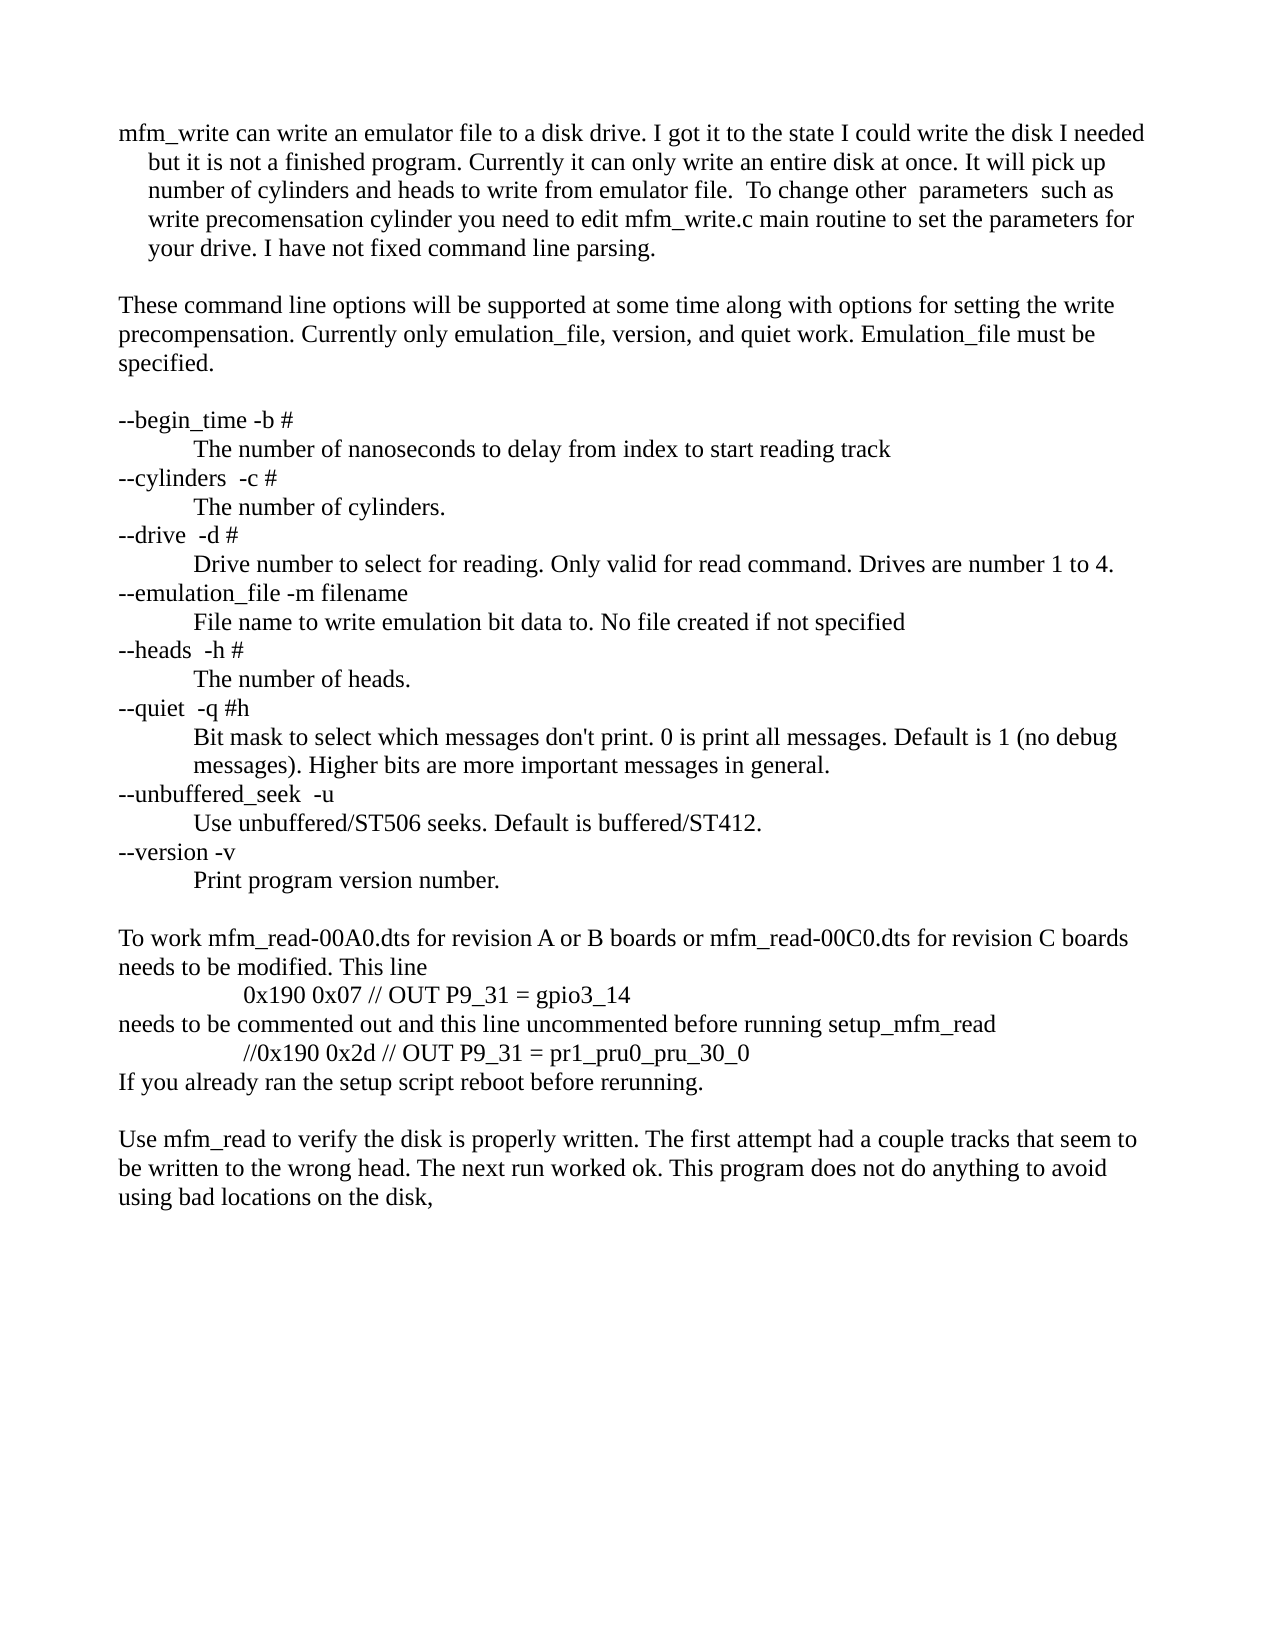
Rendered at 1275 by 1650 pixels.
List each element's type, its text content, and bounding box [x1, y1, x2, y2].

text needs to be commented out and this line uncommented before running setup_mfm_read [118, 1009, 1157, 1038]
text File name to write emulation bit data to. No file created if not specified [193, 607, 1157, 636]
text Drive number to select for reading. Only valid for read command. Drives are number 1 to 4. [193, 549, 1157, 578]
text mfm_write can write an emulator file to a disk drive. I got it to the state I could write the disk I needed but it is not a finished program. Currently it can only write an entire disk at once. It will pick up number of cylinders and heads to write from emulator file. To change other parameters such as write precomensation cylinder you need to edit mfm_write.c main routine to set the parameters for your drive. I have not fixed command line parsing. [118, 118, 1157, 262]
text The number of cylinders. [193, 492, 1157, 521]
text The number of nanoseconds to delay from index to start reading track [193, 434, 1157, 463]
text --heads -h # [118, 636, 1157, 664]
text --begin_time -b # [118, 406, 1157, 434]
text To work mfm_read-00A0.dts for revision A or B boards or mfm_read-00C0.dts for revision C boards needs to be modified. This line [118, 923, 1157, 981]
text These command line options will be supported at some time along with options for setting the write precompensation. Currently only emulation_file, version, and quiet work. Emulation_file must be specified. [118, 291, 1157, 377]
text --quiet -q #h [118, 693, 1157, 722]
text --emulation_file -m filename [118, 578, 1157, 607]
text 0x190 0x07 // OUT P9_31 = gpio3_14 [118, 981, 1157, 1009]
text Use mfm_read to verify the disk is properly written. The first attempt had a couple tracks that seem to be written to the wrong head. The next run worked ok. This program does not do anything to avoid using bad locations on the disk, [118, 1124, 1157, 1211]
text Use unbuffered/ST506 seeks. Default is buffered/ST412. [193, 808, 1157, 837]
text Bit mask to select which messages don't print. 0 is print all messages. Default is 1 (no debug messages). Higher bits are more important messages in general. [193, 722, 1157, 779]
text The number of heads. [193, 664, 1157, 693]
text --cylinders -c # [118, 463, 1157, 492]
text //0x190 0x2d // OUT P9_31 = pr1_pru0_pru_30_0 [118, 1038, 1157, 1067]
text --version -v [118, 837, 1157, 866]
text --unbuffered_seek -u [118, 779, 1157, 808]
text --drive -d # [118, 521, 1157, 549]
text If you already ran the setup script reboot before rerunning. [118, 1067, 1157, 1096]
text Print program version number. [193, 866, 1157, 894]
